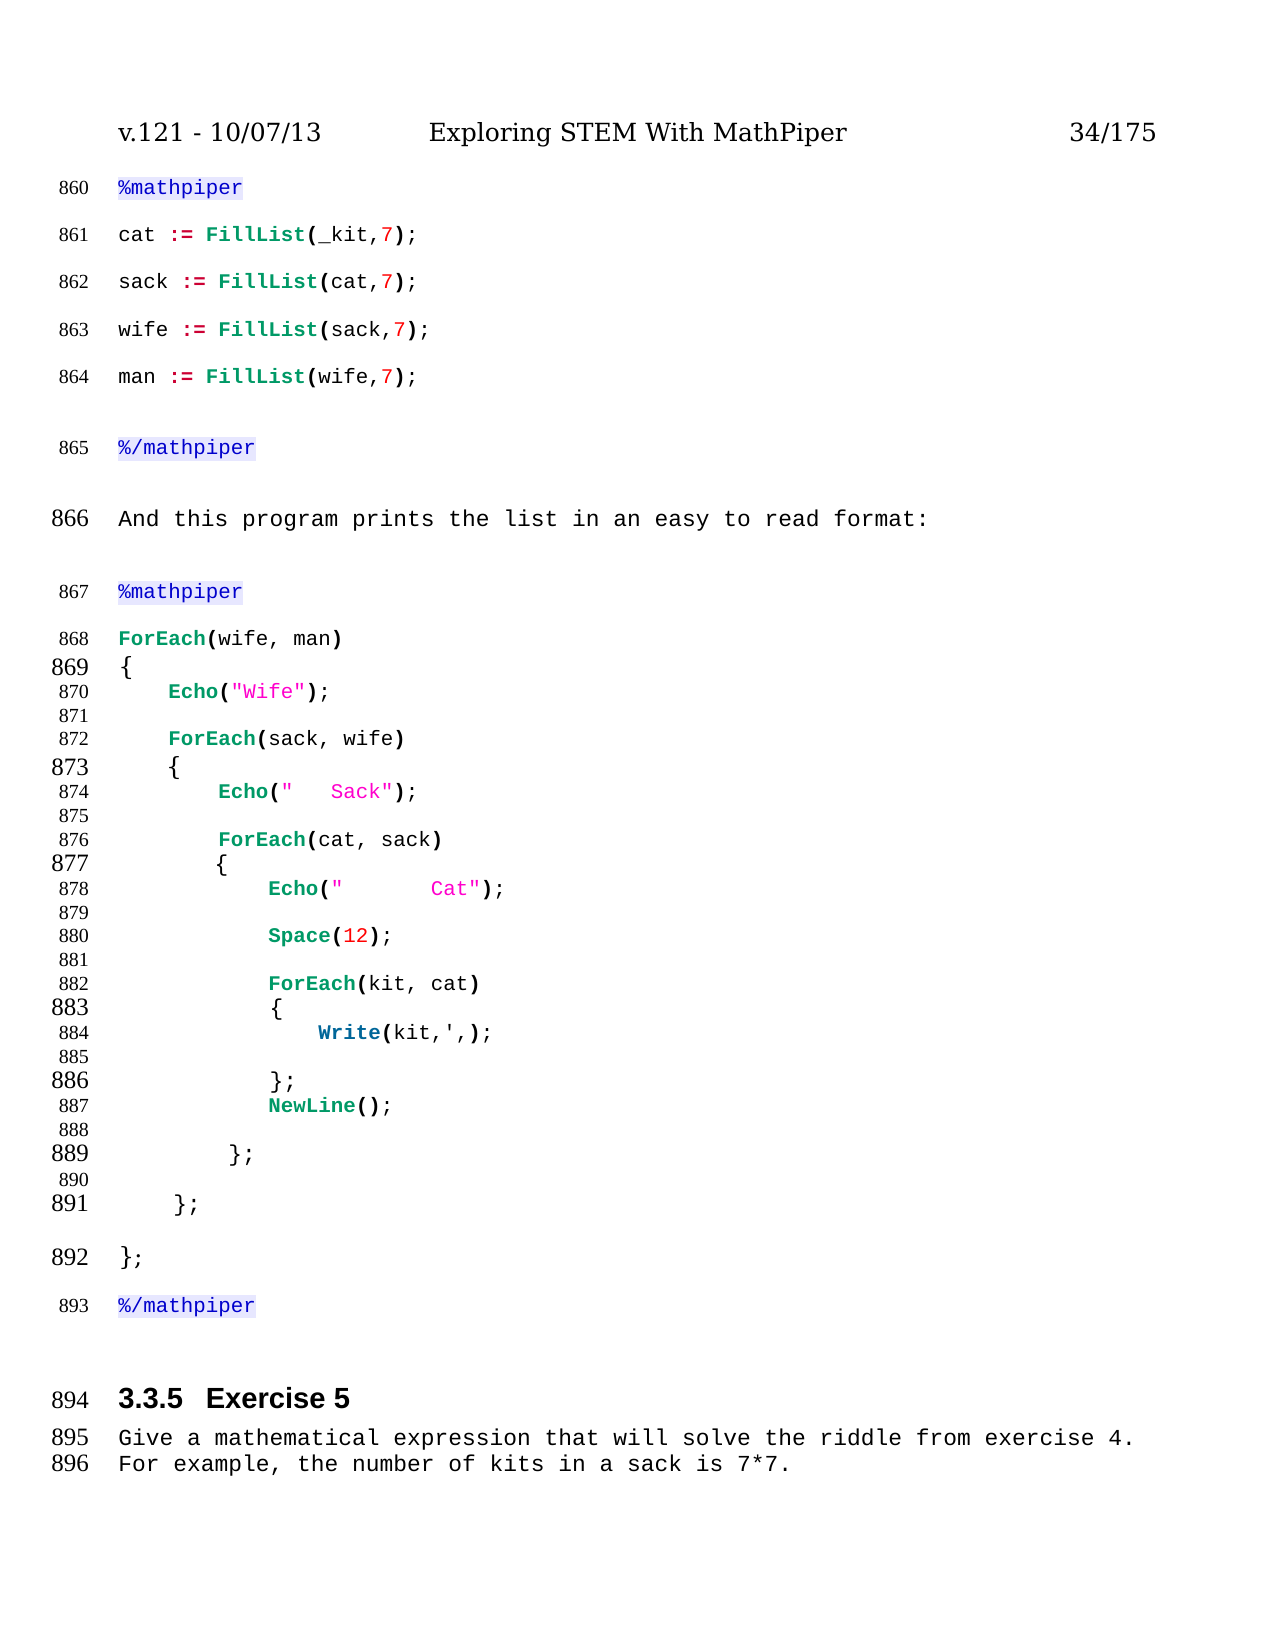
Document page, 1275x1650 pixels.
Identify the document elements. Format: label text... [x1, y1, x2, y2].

text }; [118, 1192, 1157, 1218]
text cat := FillList(_kit,7); [118, 224, 1157, 248]
text { [118, 752, 1157, 781]
text wife := FillList(sack,7); [118, 319, 1157, 342]
text ForEach(cat, sack) [118, 828, 1157, 852]
text Space(12); [118, 925, 1157, 949]
text %mathpiper [118, 581, 1157, 605]
text }; [118, 1143, 1157, 1169]
text sack := FillList(cat,7); [118, 271, 1157, 295]
text { [118, 996, 1157, 1022]
text }; [118, 1242, 1157, 1271]
text { [118, 852, 1157, 878]
text %/mathpiper [118, 437, 1157, 461]
text And this program prints the list in an easy to read format: [118, 508, 1157, 534]
text ForEach(wife, man) [118, 628, 1157, 652]
text %/mathpiper [118, 1295, 1157, 1318]
text ForEach(kit, cat) [118, 973, 1157, 996]
text man := FillList(wife,7); [118, 366, 1157, 389]
text }; [118, 1069, 1157, 1096]
text NewLine(); [118, 1096, 1157, 1119]
text Echo("Wife"); [118, 681, 1157, 705]
text Echo(" Sack"); [118, 781, 1157, 805]
text Echo(" Cat"); [118, 878, 1157, 902]
text { [118, 652, 1157, 681]
text Write(kit,',); [118, 1022, 1157, 1046]
text Give a mathematical expression that will solve the riddle from exercise 4. For example, the number of kits in a sack is 7*7. [118, 1426, 1157, 1478]
text %mathpiper [118, 177, 1157, 200]
subtitle Exercise 5 [118, 1381, 1157, 1414]
text ForEach(sack, wife) [118, 728, 1157, 752]
